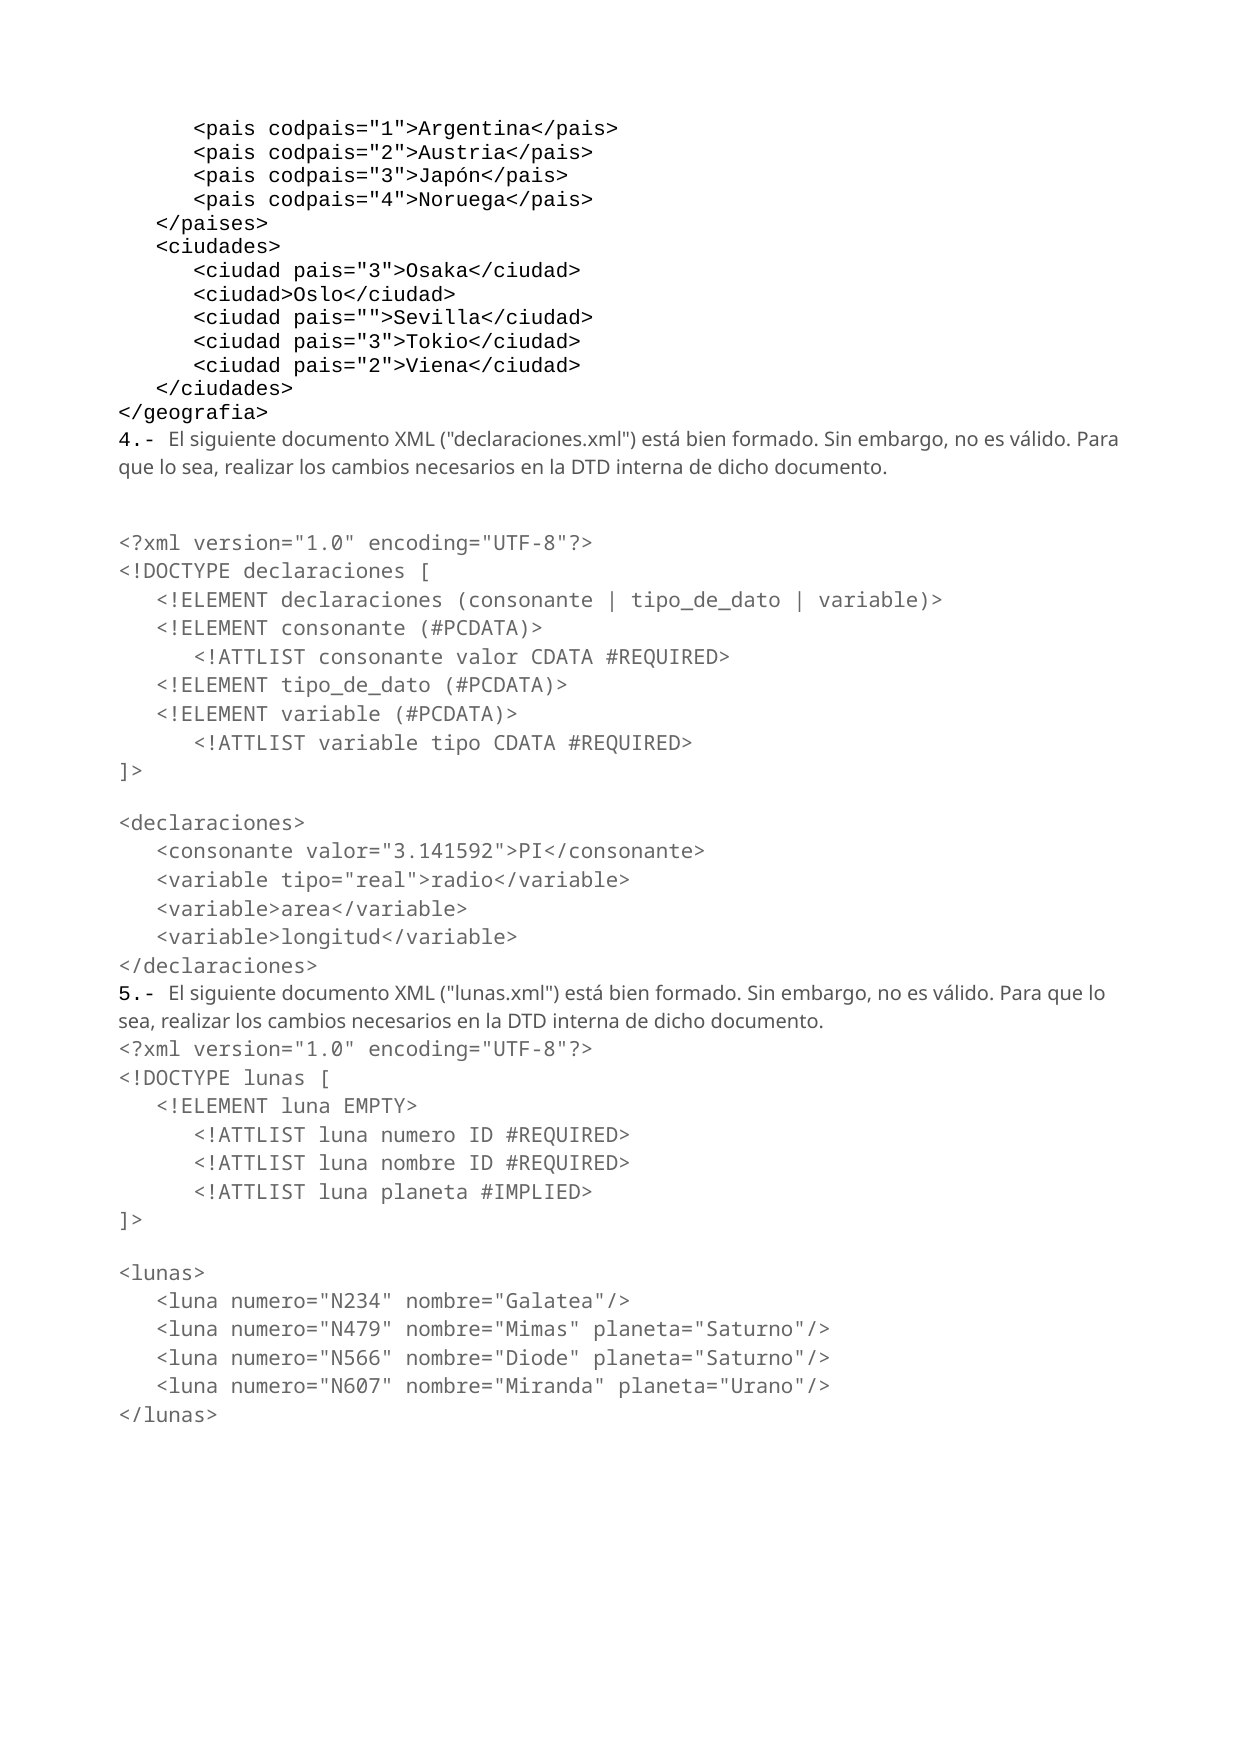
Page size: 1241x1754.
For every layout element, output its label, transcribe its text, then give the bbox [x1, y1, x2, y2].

text <pais codpais="3">Japón</pais> [118, 165, 1122, 189]
text <pais codpais="4">Noruega</pais> [118, 189, 1122, 213]
text <ciudad pais="3">Osaka</ciudad> [118, 260, 1122, 284]
text </paises> [118, 213, 1122, 236]
text <!ELEMENT tipo_de_dato (#PCDATA)> [118, 671, 1122, 699]
text </declaraciones> [118, 951, 1122, 979]
text <variable>area</variable> [118, 894, 1122, 922]
text <ciudad pais="">Sevilla</ciudad> [118, 307, 1122, 331]
text <!ELEMENT variable (#PCDATA)> [118, 699, 1122, 728]
text <luna numero="N566" nombre="Diode" planeta="Saturno"/> [118, 1343, 1122, 1372]
text <!ELEMENT declaraciones (consonante | tipo_de_dato | variable)> [118, 585, 1122, 613]
text <ciudades> [118, 236, 1122, 260]
text <!ELEMENT luna EMPTY> [118, 1091, 1122, 1120]
text <!DOCTYPE declaraciones [ [118, 556, 1122, 585]
text <ciudad pais="2">Viena</ciudad> [118, 354, 1122, 378]
text 4.- El siguiente documento XML ("declaraciones.xml") está bien formado. Sin embargo, no es válido. Para que lo sea, realizar los cambios necesarios en la DTD interna de dicho documento. [118, 426, 1122, 481]
text <!ATTLIST luna nombre ID #REQUIRED> [118, 1148, 1122, 1177]
text <!ATTLIST variable tipo CDATA #REQUIRED> [118, 728, 1122, 756]
text <luna numero="N234" nombre="Galatea"/> [118, 1286, 1122, 1314]
text <!ELEMENT consonante (#PCDATA)> [118, 613, 1122, 642]
text <!ATTLIST luna planeta #IMPLIED> [118, 1177, 1122, 1206]
text <!ATTLIST consonante valor CDATA #REQUIRED> [118, 642, 1122, 671]
text <!DOCTYPE lunas [ [118, 1063, 1122, 1091]
text <!ATTLIST luna numero ID #REQUIRED> [118, 1120, 1122, 1148]
text <lunas> [118, 1258, 1122, 1286]
text <consonante valor="3.141592">PI</consonante> [118, 837, 1122, 865]
text <variable>longitud</variable> [118, 922, 1122, 951]
text </geografia> [118, 402, 1122, 426]
text <ciudad>Oslo</ciudad> [118, 284, 1122, 307]
text <pais codpais="2">Austria</pais> [118, 142, 1122, 165]
text </ciudades> [118, 378, 1122, 402]
text <variable tipo="real">radio</variable> [118, 865, 1122, 894]
text </lunas> [118, 1400, 1122, 1429]
text 5.- El siguiente documento XML ("lunas.xml") está bien formado. Sin embargo, no es válido. Para que lo sea, realizar los cambios necesarios en la DTD interna de dicho documento. [118, 979, 1122, 1034]
text <luna numero="N479" nombre="Mimas" planeta="Saturno"/> [118, 1314, 1122, 1343]
text <luna numero="N607" nombre="Miranda" planeta="Urano"/> [118, 1372, 1122, 1400]
text ]> [118, 1206, 1122, 1234]
text <ciudad pais="3">Tokio</ciudad> [118, 331, 1122, 354]
text ]> [118, 756, 1122, 784]
text <pais codpais="1">Argentina</pais> [118, 118, 1122, 142]
text <?xml version="1.0" encoding="UTF-8"?> [118, 528, 1122, 556]
text <declaraciones> [118, 808, 1122, 837]
text <?xml version="1.0" encoding="UTF-8"?> [118, 1034, 1122, 1063]
